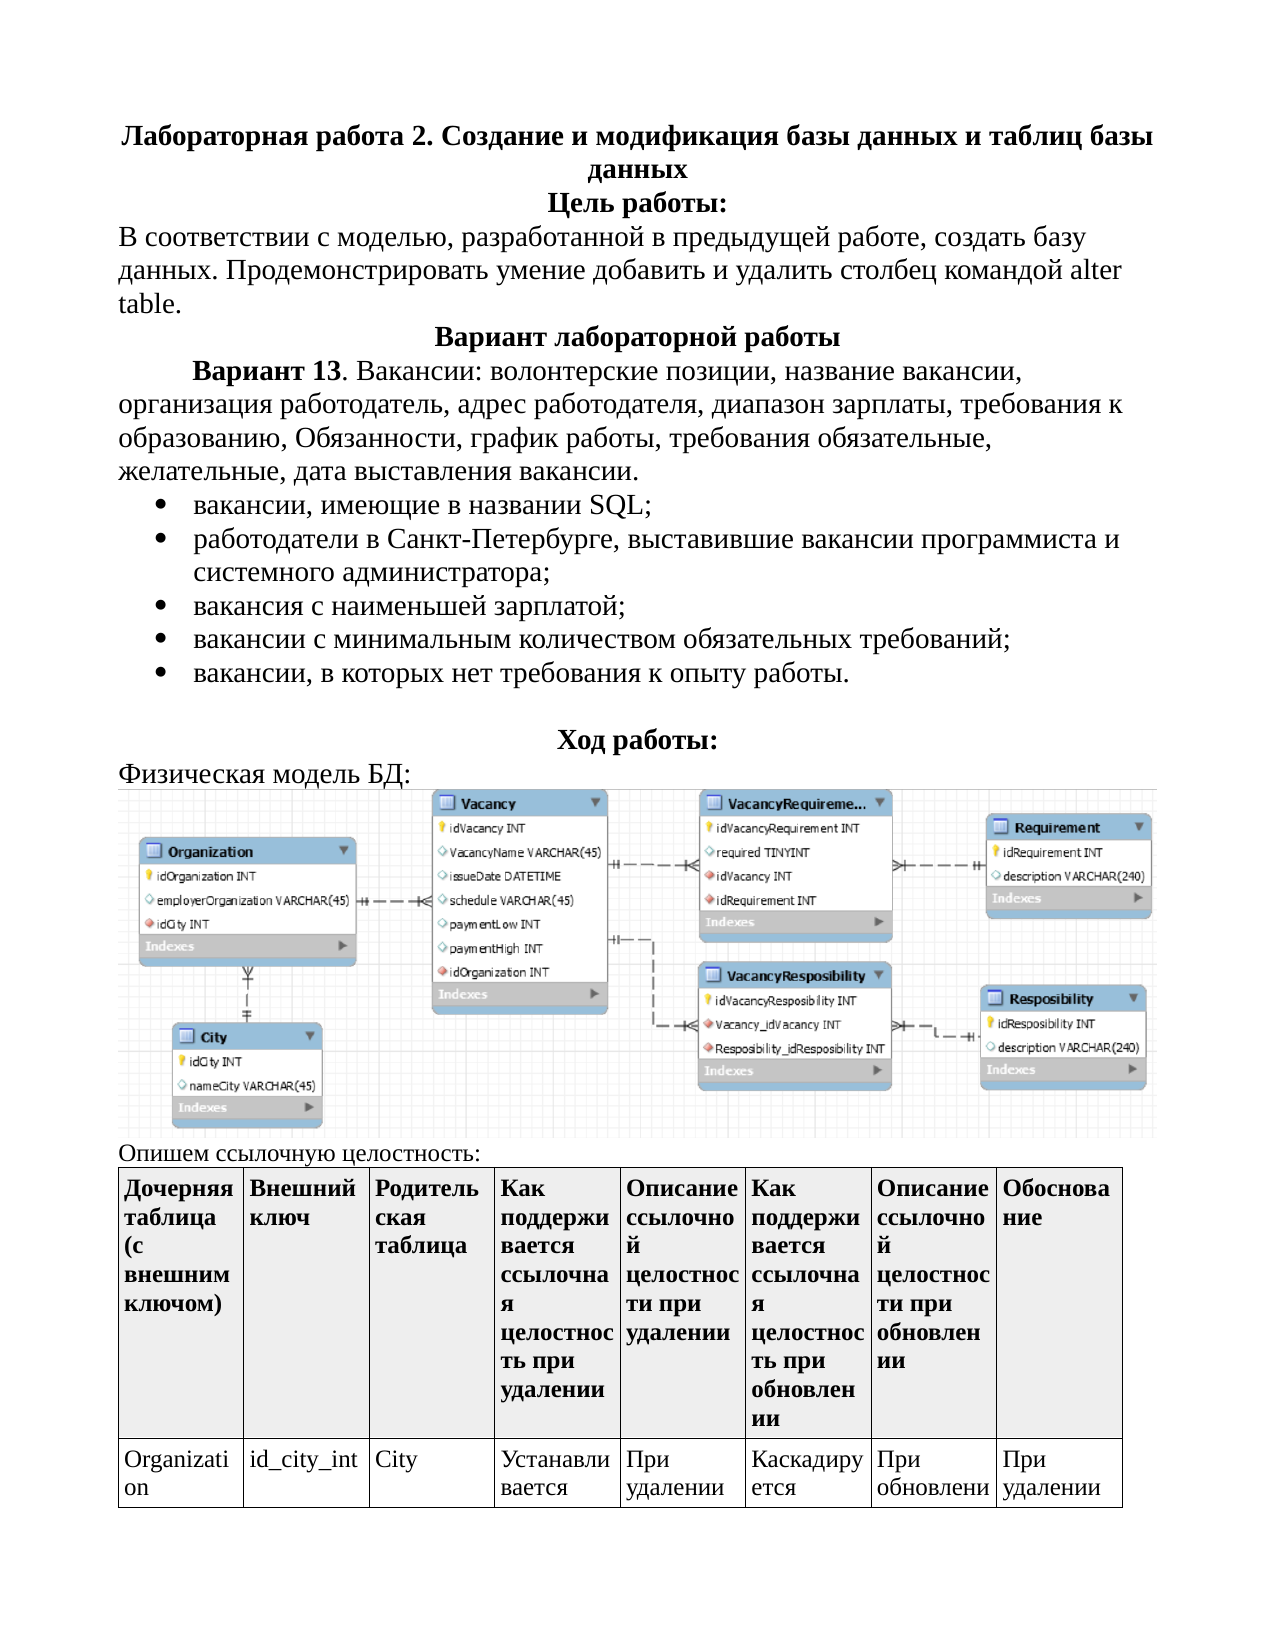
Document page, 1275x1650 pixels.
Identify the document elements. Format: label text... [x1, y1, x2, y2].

text Лабораторная работа 2. Создание и модификация базы данных и таблиц базы данных [118, 118, 1157, 185]
list работодатели в Санкт-Петербурге, выставившие вакансии программиста и системного администратора; [156, 521, 1157, 588]
table_header Родительская таблица [370, 1168, 494, 1437]
table_header Обоснование [997, 1168, 1122, 1437]
table_cell При обновлени [872, 1439, 996, 1507]
table_header Дочерняя таблица (с внешним ключом) [119, 1168, 243, 1437]
table_header Описание ссылочной целостности при обновлении [872, 1168, 996, 1437]
table_cell При удалении [621, 1439, 745, 1507]
text Цель работы: [118, 185, 1157, 219]
table_cell Organization [119, 1439, 243, 1507]
table_header Описание ссылочной целостности при удалении [621, 1168, 745, 1437]
table_cell Устанавливается [495, 1439, 620, 1507]
table_cell При удалении [997, 1439, 1122, 1507]
text Ход работы: [118, 722, 1157, 756]
list вакансия с наименьшей зарплатой; [156, 588, 1157, 622]
table_header Внешний ключ [244, 1168, 369, 1437]
table_header Как поддерживается ссылочная целостность при удалении [495, 1168, 620, 1437]
text Вариант 13. Вакансии: волонтерские позиции, название вакансии, организация работодатель, адрес работодателя, диапазон зарплаты, требования к образованию, Обязанности, график работы, требования обязательные, желательные, дата выставления вакансии. [118, 353, 1157, 487]
list вакансии, имеющие в названии SQL; [156, 487, 1157, 521]
text Физическая модель БД: [118, 756, 1157, 789]
list вакансии с минимальным количеством обязательных требований; [156, 622, 1157, 655]
table_cell id_city_int [244, 1439, 369, 1507]
text Опишем ссылочную целостность: [118, 1138, 1157, 1167]
table_header Как поддерживается ссылочная целостность при обновлении [746, 1168, 871, 1437]
picture [118, 789, 1157, 1138]
table_cell Каскадируется [746, 1439, 871, 1507]
text Вариант лабораторной работы [118, 319, 1157, 353]
list вакансии, в которых нет требования к опыту работы. [156, 655, 1157, 689]
text В соответствии с моделью, разработанной в предыдущей работе, создать базу данных. Продемонстрировать умение добавить и удалить столбец командой alter table. [118, 219, 1157, 319]
table_cell City [370, 1439, 494, 1507]
